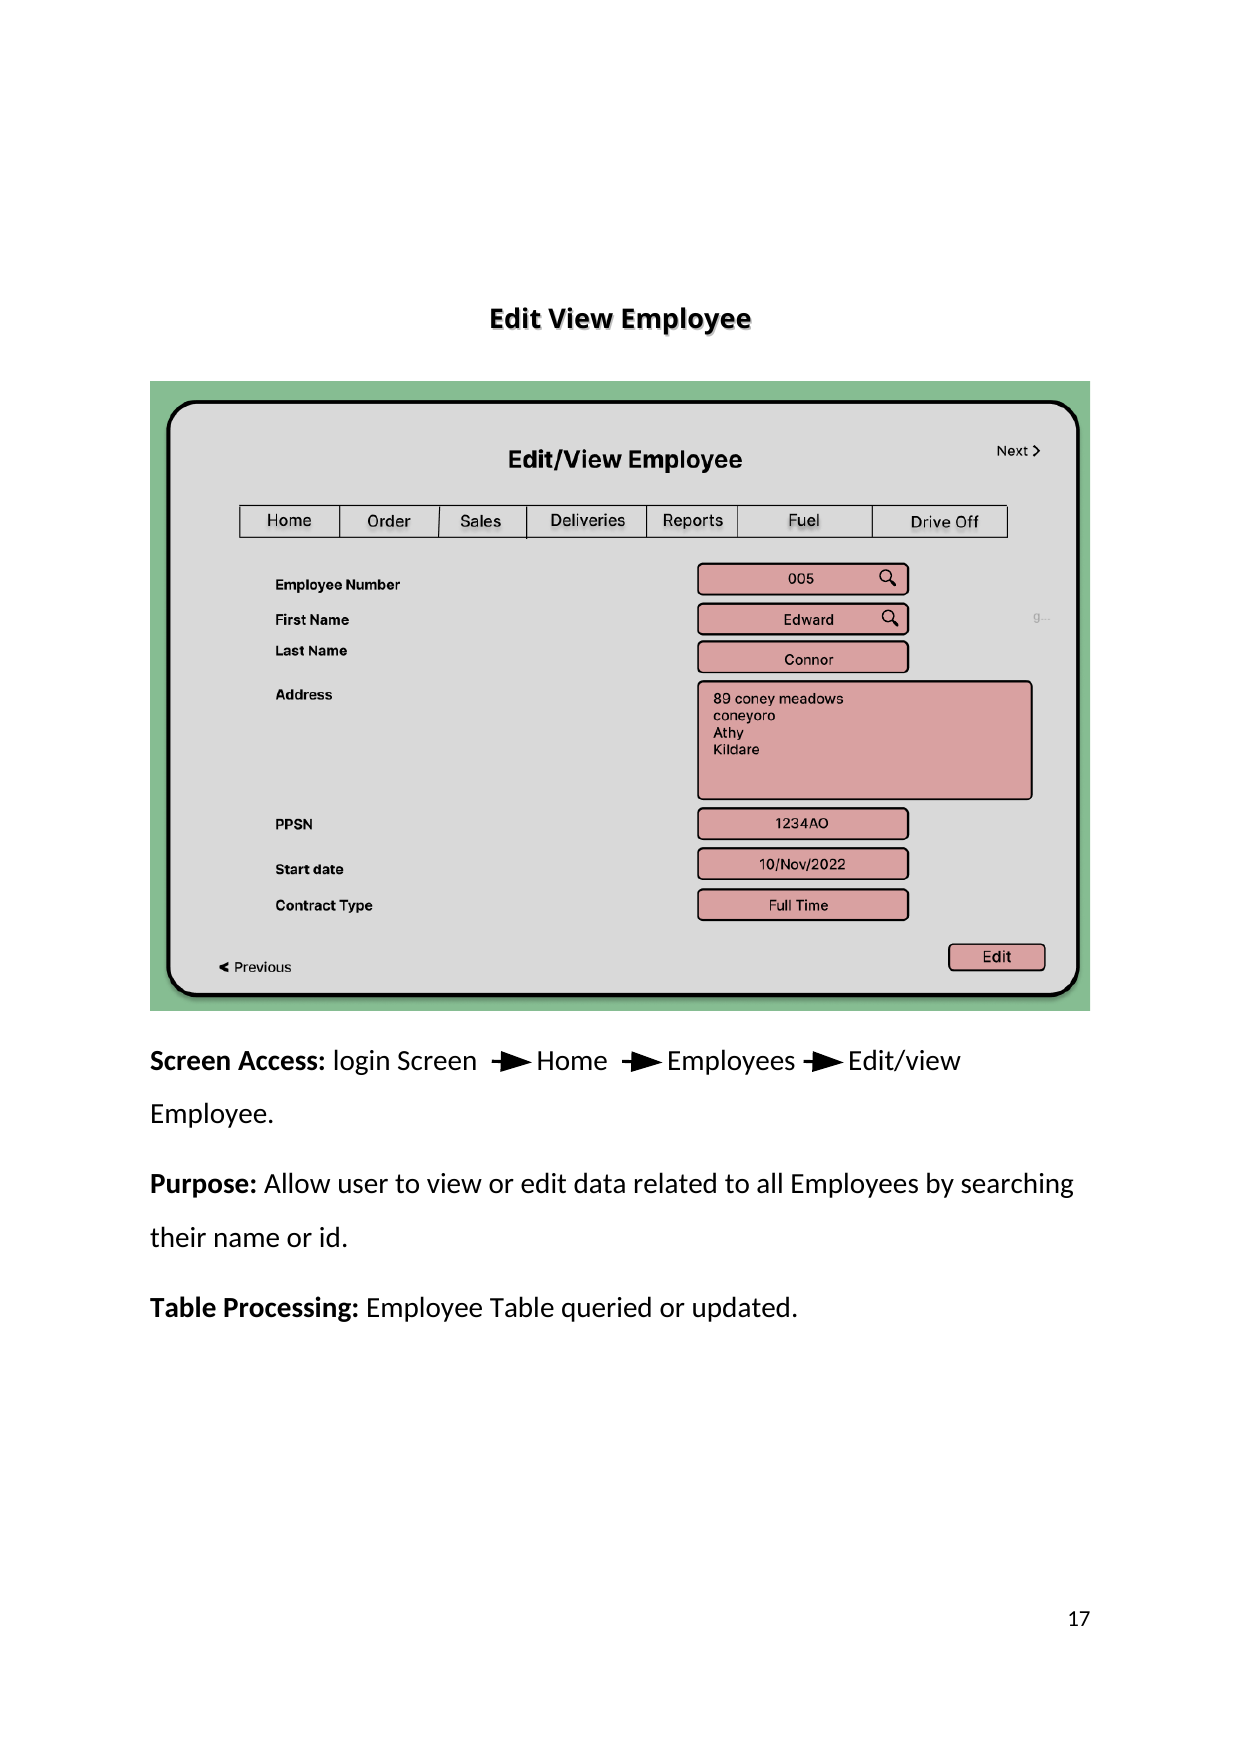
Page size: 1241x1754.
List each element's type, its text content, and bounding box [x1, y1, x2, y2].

text Screen Access: login Screen Home Employees Edit/view Employee. [150, 1042, 1090, 1131]
text Table Processing: Employee Table queried or updated. [150, 1289, 1090, 1324]
subtitle Edit View Employee [150, 299, 1090, 336]
text Purpose: Allow user to view or edit data related to all Employees by searching their name or id. [150, 1165, 1090, 1254]
